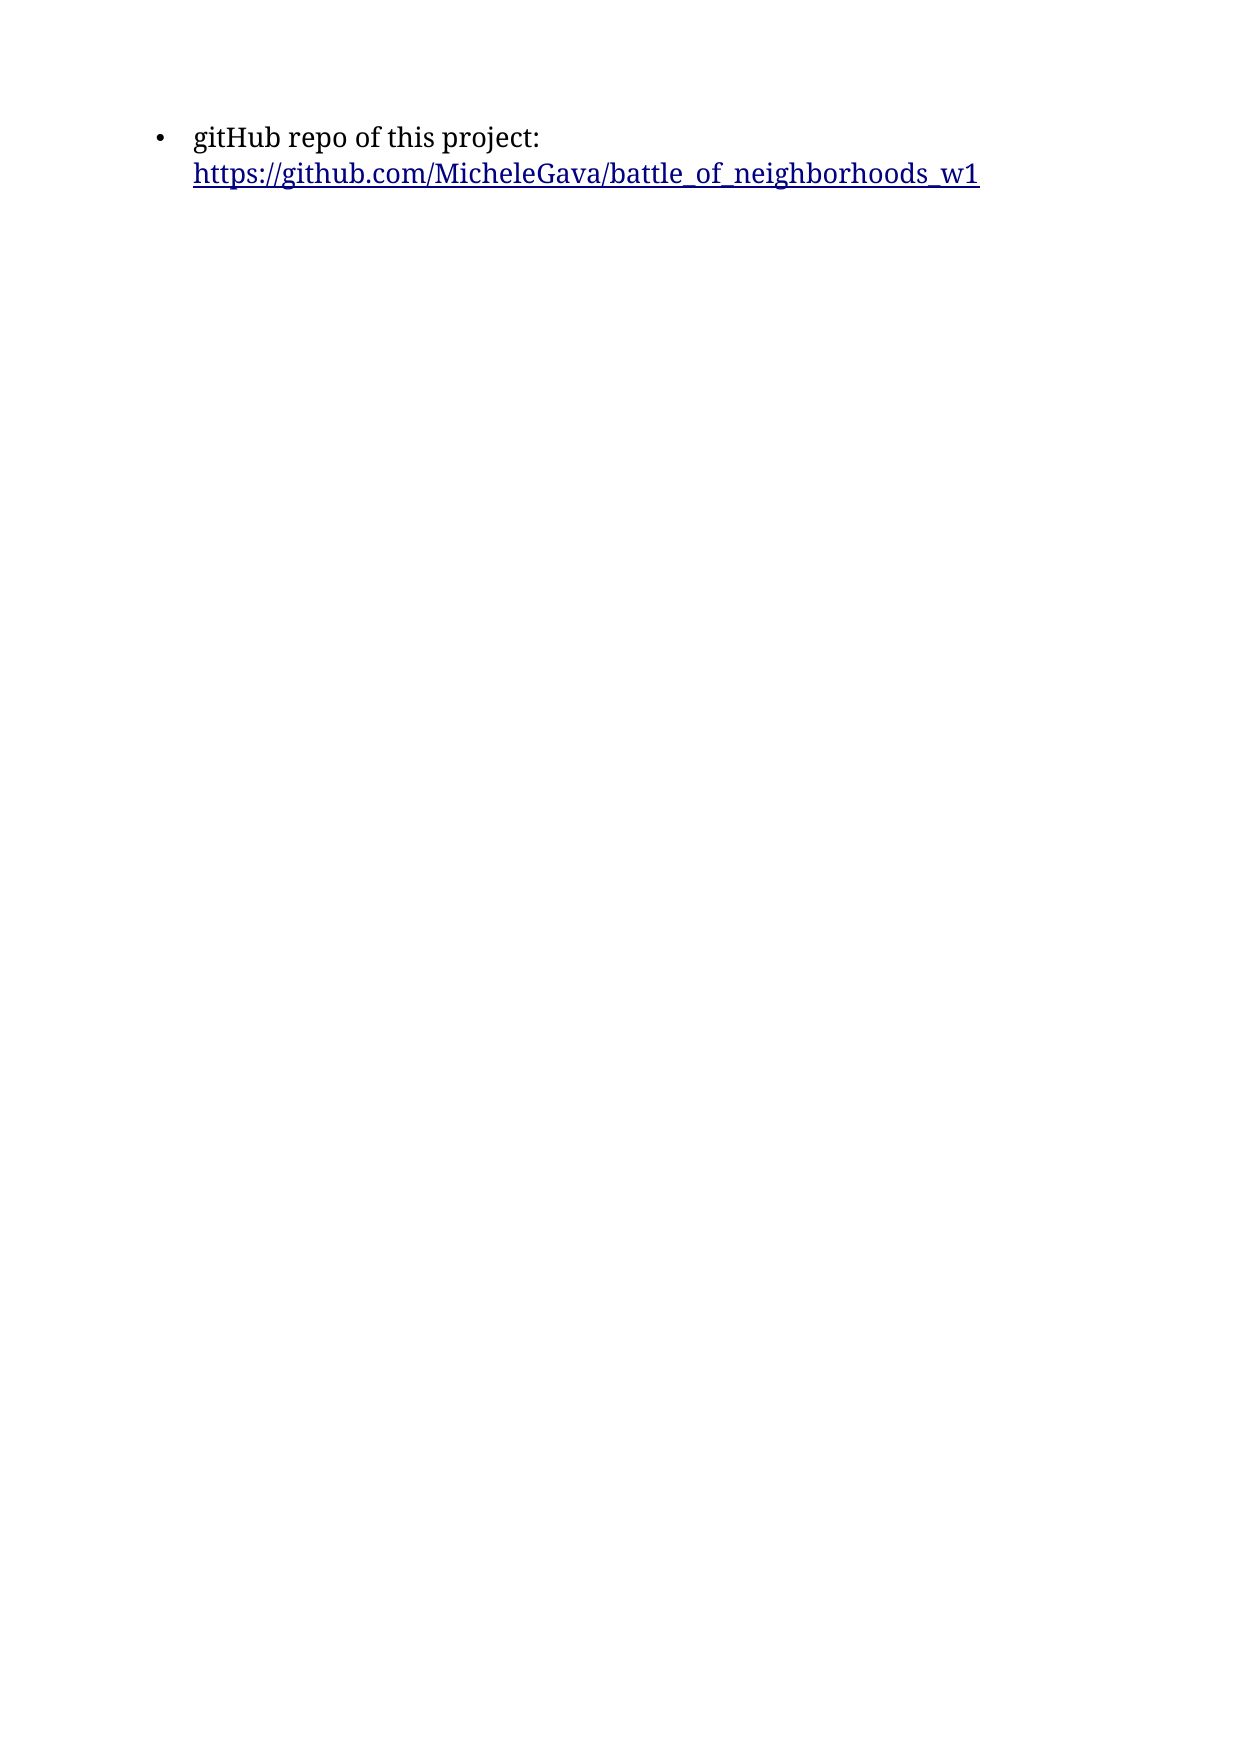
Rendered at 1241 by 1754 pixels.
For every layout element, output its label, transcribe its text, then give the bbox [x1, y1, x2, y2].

list gitHub repo of this project: https://github.com/MicheleGava/battle_of_neighborhoods_w1 [156, 118, 1122, 192]
